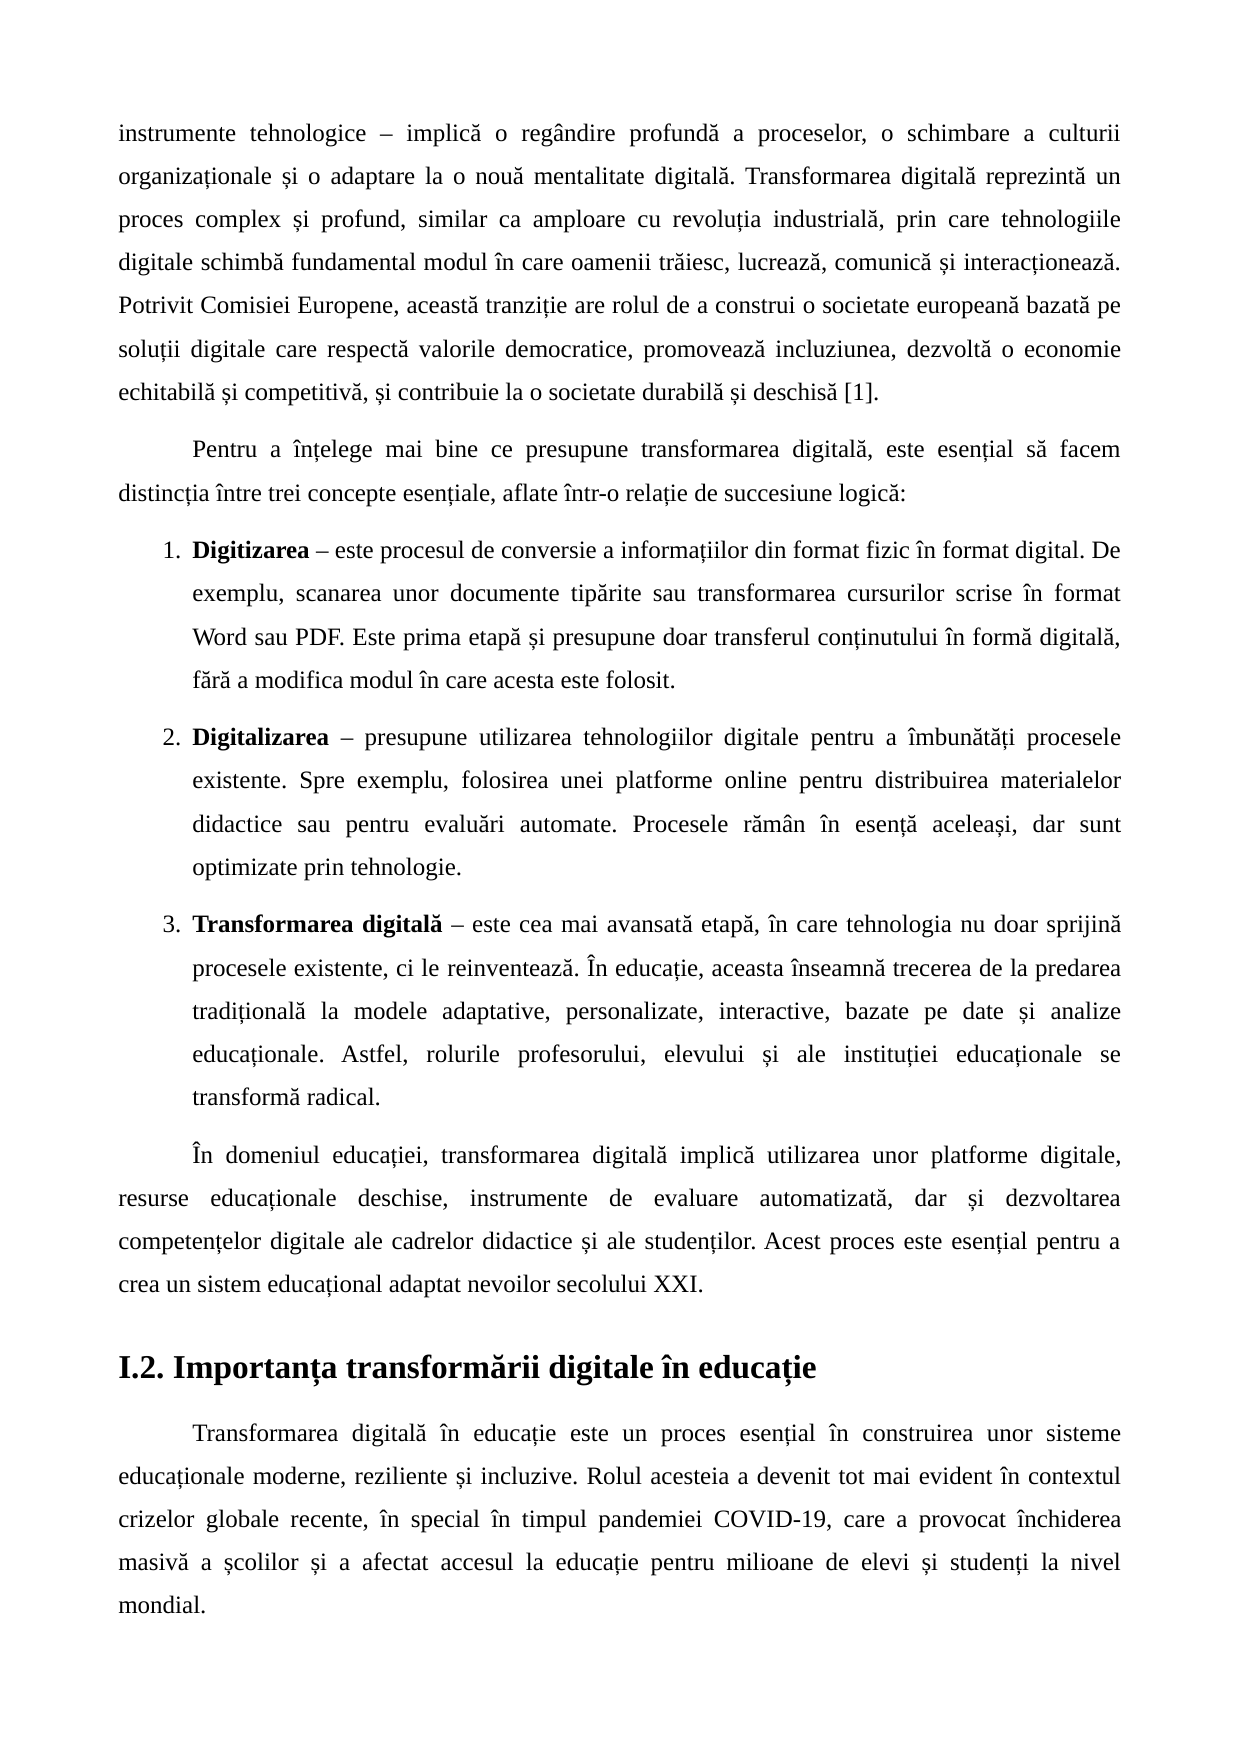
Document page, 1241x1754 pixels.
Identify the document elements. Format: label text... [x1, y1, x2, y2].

text instrumente tehnologice – implică o regândire profundă a proceselor, o schimbare a culturii organizaționale și o adaptare la o nouă mentalitate digitală. Transformarea digitală reprezintă un proces complex și profund, similar ca amploare cu revoluția industrială, prin care tehnologiile digitale schimbă fundamental modul în care oamenii trăiesc, lucrează, comunică și interacționează. Potrivit Comisiei Europene, această tranziție are rolul de a construi o societate europeană bazată pe soluții digitale care respectă valorile democratice, promovează incluziunea, dezvoltă o economie echitabilă și competitivă, și contribuie la o societate durabilă și deschisă [1]. [118, 118, 1122, 406]
list Digitizarea – este procesul de conversie a informațiilor din format fizic în format digital. De exemplu, scanarea unor documente tipărite sau transformarea cursurilor scrise în format Word sau PDF. Este prima etapă și presupune doar transferul conținutului în formă digitală, fără a modifica modul în care acesta este folosit. [162, 535, 1122, 693]
list Transformarea digitală – este cea mai avansată etapă, în care tehnologia nu doar sprijină procesele existente, ci le reinventează. În educație, aceasta înseamnă trecerea de la predarea tradițională la modele adaptative, personalizate, interactive, bazate pe date și analize educaționale. Astfel, rolurile profesorului, elevului și ale instituției educaționale se transformă radical. [162, 909, 1122, 1111]
text Pentru a înțelege mai bine ce presupune transformarea digitală, este esențial să facem distincția între trei concepte esențiale, aflate într-o relație de succesiune logică: [118, 434, 1122, 506]
list Digitalizarea – presupune utilizarea tehnologiilor digitale pentru a îmbunătăți procesele existente. Spre exemplu, folosirea unei platforme online pentru distribuirea materialelor didactice sau pentru evaluări automate. Procesele rămân în esență aceleași, dar sunt optimizate prin tehnologie. [162, 722, 1122, 881]
subtitle I.2. Importanța transformării digitale în educație [118, 1348, 1122, 1386]
text Transformarea digitală în educație este un proces esențial în construirea unor sisteme educaționale moderne, reziliente și incluzive. Rolul acesteia a devenit tot mai evident în contextul crizelor globale recente, în special în timpul pandemiei COVID-19, care a provocat închiderea masivă a școlilor și a afectat accesul la educație pentru milioane de elevi și studenți la nivel mondial. [118, 1418, 1122, 1619]
text În domeniul educației, transformarea digitală implică utilizarea unor platforme digitale, resurse educaționale deschise, instrumente de evaluare automatizată, dar și dezvoltarea competențelor digitale ale cadrelor didactice și ale studenților. Acest proces este esențial pentru a crea un sistem educațional adaptat nevoilor secolului XXI. [118, 1140, 1122, 1298]
